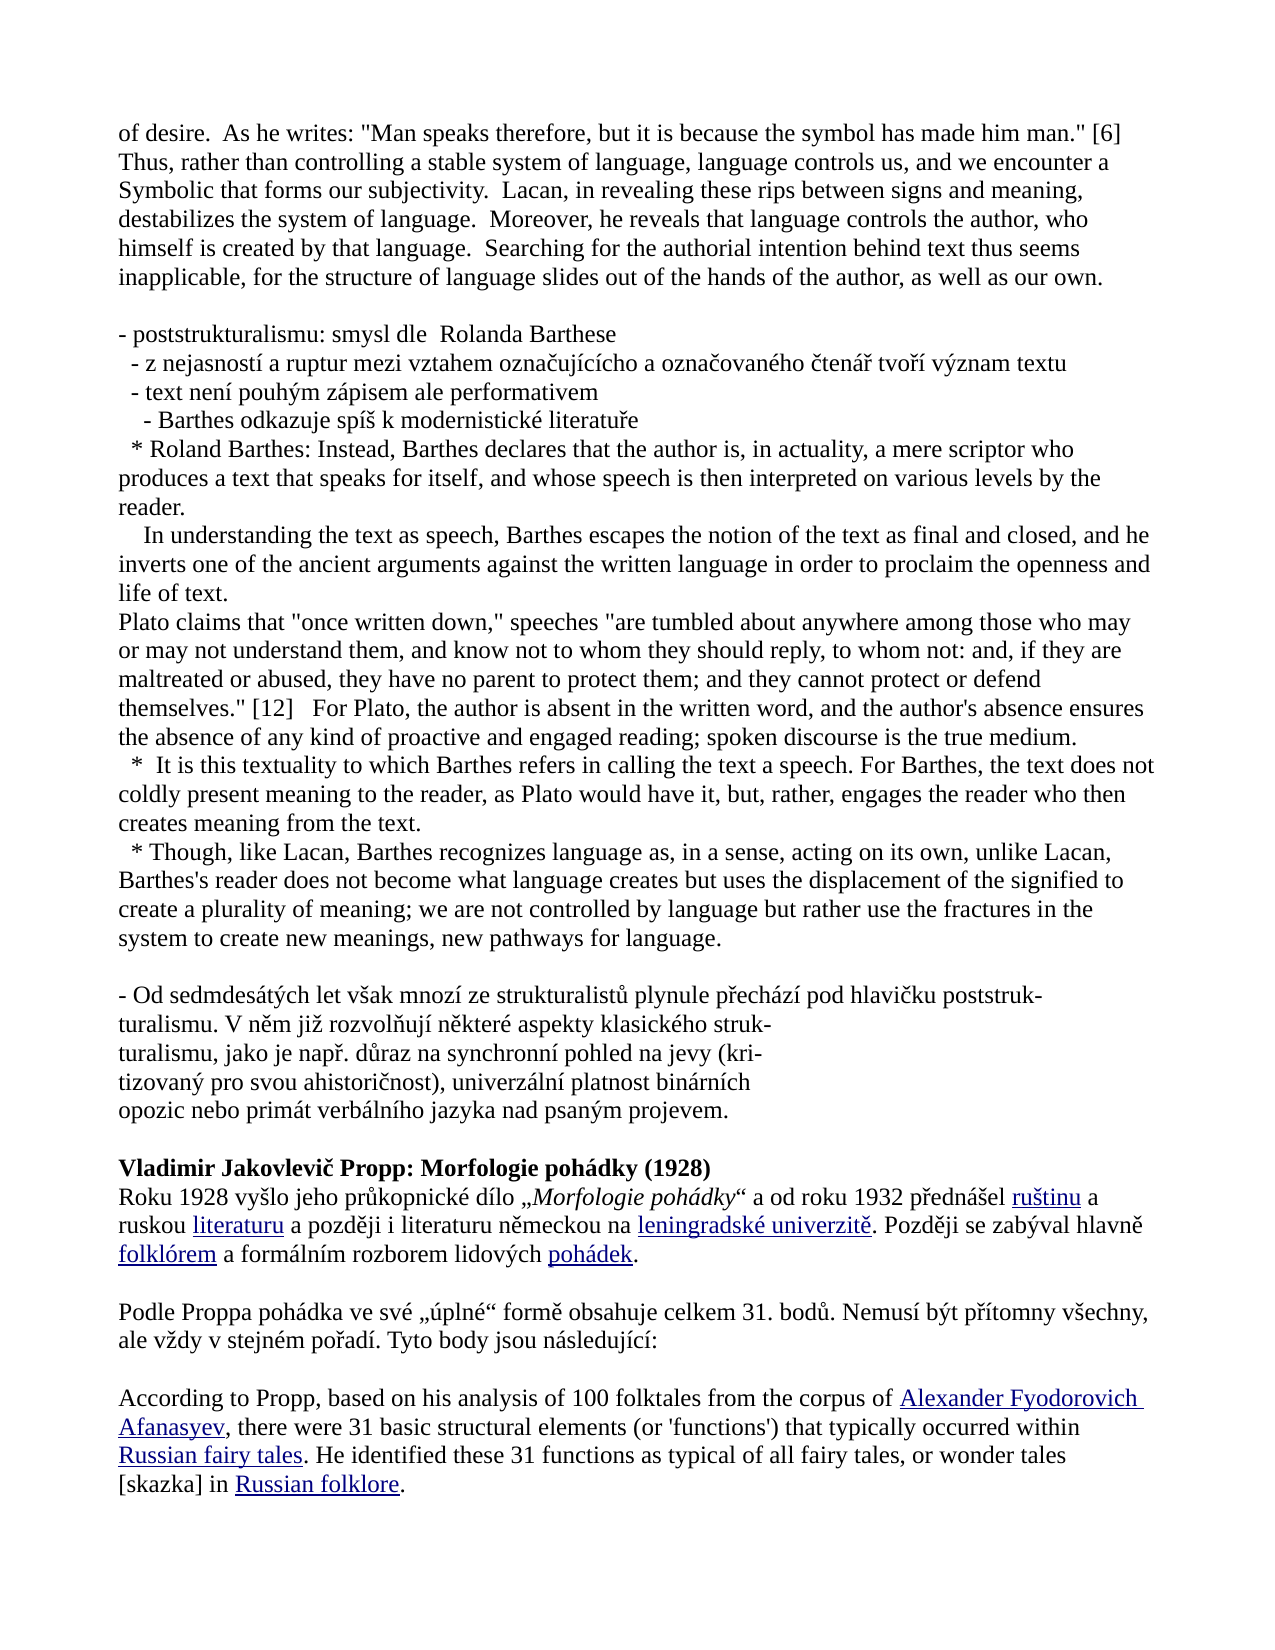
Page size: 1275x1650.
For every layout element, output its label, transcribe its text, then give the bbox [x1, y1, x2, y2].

text - text není pouhým zápisem ale performativem [118, 377, 1157, 406]
text - Od sedmdesátých let však mnozí ze strukturalistů plynule přechází pod hlavičku poststruk- [118, 981, 1157, 1009]
text * Roland Barthes: Instead, Barthes declares that the author is, in actuality, a mere scriptor who produces a text that speaks for itself, and whose speech is then interpreted on various levels by the reader. [118, 434, 1157, 521]
text of desire. As he writes: "Man speaks therefore, but it is because the symbol has made him man." [6] Thus, rather than controlling a stable system of language, language controls us, and we encounter a Symbolic that forms our subjectivity. Lacan, in revealing these rips between signs and meaning, destabilizes the system of language. Moreover, he reveals that language controls the author, who himself is created by that language. Searching for the authorial intention behind text thus seems inapplicable, for the structure of language slides out of the hands of the author, as well as our own. [118, 118, 1157, 291]
text * It is this textuality to which Barthes refers in calling the text a speech. For Barthes, the text does not coldly present meaning to the reader, as Plato would have it, but, rather, engages the reader who then creates meaning from the text. [118, 751, 1157, 837]
text According to Propp, based on his analysis of 100 folktales from the corpus of Alexander Fyodorovich Afanasyev, there were 31 basic structural elements (or 'functions') that typically occurred within Russian fairy tales. He identified these 31 functions as typical of all fairy tales, or wonder tales [skazka] in Russian folklore. [118, 1383, 1157, 1498]
text Podle Proppa pohádka ve své „úplné“ formě obsahuje celkem 31. bodů. Nemusí být přítomny všechny, ale vždy v stejném pořadí. Tyto body jsou následující: [118, 1297, 1157, 1354]
text - z nejasností a ruptur mezi vztahem označujícícho a označovaného čtenář tvoří význam textu [118, 348, 1157, 377]
text Vladimir Jakovlevič Propp: Morfologie pohádky (1928) [118, 1153, 1157, 1182]
text turalismu, jako je např. důraz na synchronní pohled na jevy (kri- [118, 1038, 1157, 1067]
text * Though, like Lacan, Barthes recognizes language as, in a sense, acting on its own, unlike Lacan, Barthes's reader does not become what language creates but uses the displacement of the signified to create a plurality of meaning; we are not controlled by language but rather use the fractures in the system to create new meanings, new pathways for language. [118, 837, 1157, 952]
text Roku 1928 vyšlo jeho průkopnické dílo „Morfologie pohádky“ a od roku 1932 přednášel ruštinu a ruskou literaturu a později i literaturu německou na leningradské univerzitě. Později se zabýval hlavně folklórem a formálním rozborem lidových pohádek. [118, 1182, 1157, 1268]
text - poststrukturalismu: smysl dle Rolanda Barthese [118, 319, 1157, 348]
text turalismu. V něm již rozvolňují některé aspekty klasického struk- [118, 1009, 1157, 1038]
text - Barthes odkazuje spíš k modernistické literatuře [118, 406, 1157, 434]
text In understanding the text as speech, Barthes escapes the notion of the text as final and closed, and he inverts one of the ancient arguments against the written language in order to proclaim the openness and life of text. [118, 521, 1157, 607]
text opozic nebo primát verbálního jazyka nad psaným projevem. [118, 1096, 1157, 1124]
text tizovaný pro svou ahistoričnost), univerzální platnost binárních [118, 1067, 1157, 1096]
text Plato claims that "once written down," speeches "are tumbled about anywhere among those who may or may not understand them, and know not to whom they should reply, to whom not: and, if they are maltreated or abused, they have no parent to protect them; and they cannot protect or defend themselves." [12] For Plato, the author is absent in the written word, and the author's absence ensures the absence of any kind of proactive and engaged reading; spoken discourse is the true medium. [118, 607, 1157, 751]
